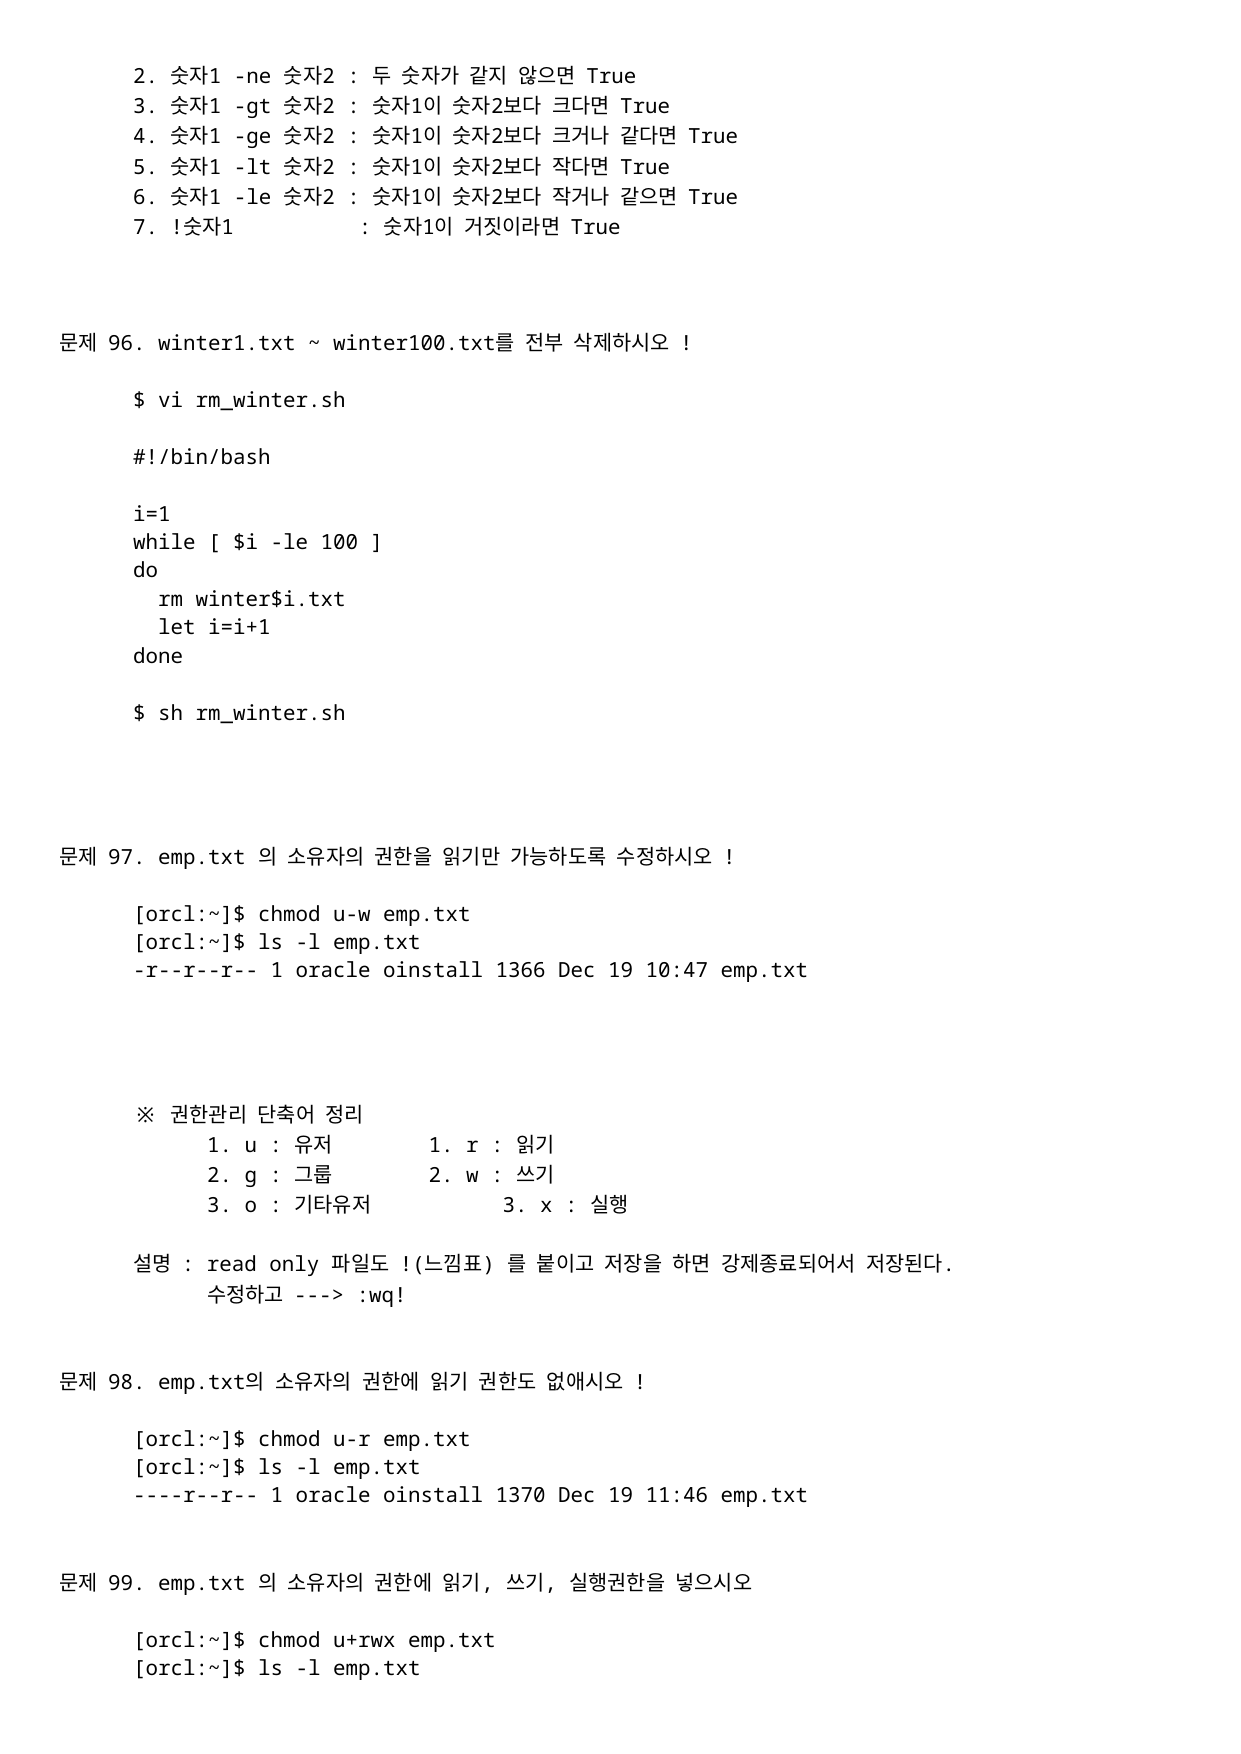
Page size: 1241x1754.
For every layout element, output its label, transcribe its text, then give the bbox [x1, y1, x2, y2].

text 6. 숫자1 -le 숫자2 : 숫자1이 숫자2보다 작거나 같으면 True [59, 180, 1180, 211]
text 7. !숫자1 : 숫자1이 거짓이라면 True [59, 211, 1180, 241]
text -r--r--r-- 1 oracle oinstall 1366 Dec 19 10:47 emp.txt [59, 956, 1180, 984]
text [orcl:~]$ chmod u-r emp.txt [59, 1424, 1180, 1452]
text rm winter$i.txt [59, 584, 1180, 612]
text i=1 [59, 499, 1180, 527]
text #!/bin/bash [59, 442, 1180, 470]
text 2. g : 그룹 2. w : 쓰기 [59, 1158, 1180, 1189]
text [orcl:~]$ chmod u-w emp.txt [59, 899, 1180, 927]
text 3. 숫자1 -gt 숫자2 : 숫자1이 숫자2보다 크다면 True [59, 89, 1180, 120]
text [orcl:~]$ ls -l emp.txt [59, 927, 1180, 956]
text 문제 98. emp.txt의 소유자의 권한에 읽기 권한도 없애시오 ! [59, 1365, 1180, 1395]
text done [59, 641, 1180, 669]
text ※ 권한관리 단축어 정리 [59, 1098, 1180, 1128]
text 2. 숫자1 -ne 숫자2 : 두 숫자가 같지 않으면 True [59, 59, 1180, 89]
text 문제 99. emp.txt 의 소유자의 권한에 읽기, 쓰기, 실행권한을 넣으시오 [59, 1566, 1180, 1596]
text 설명 : read only 파일도 !(느낌표) 를 붙이고 저장을 하면 강제종료되어서 저장된다. [59, 1247, 1180, 1278]
text while [ $i -le 100 ] [59, 527, 1180, 556]
text $ sh rm_winter.sh [59, 698, 1180, 726]
text let i=i+1 [59, 612, 1180, 641]
text $ vi rm_winter.sh [59, 385, 1180, 413]
text 문제 97. emp.txt 의 소유자의 권한을 읽기만 가능하도록 수정하시오 ! [59, 840, 1180, 870]
text 3. o : 기타유저 3. x : 실행 [59, 1189, 1180, 1219]
text do [59, 556, 1180, 584]
text 5. 숫자1 -lt 숫자2 : 숫자1이 숫자2보다 작다면 True [59, 150, 1180, 180]
text 1. u : 유저 1. r : 읽기 [59, 1128, 1180, 1158]
text [orcl:~]$ chmod u+rwx emp.txt [59, 1625, 1180, 1653]
text 문제 96. winter1.txt ~ winter100.txt를 전부 삭제하시오 ! [59, 326, 1180, 357]
text [orcl:~]$ ls -l emp.txt [59, 1452, 1180, 1481]
text 4. 숫자1 -ge 숫자2 : 숫자1이 숫자2보다 크거나 같다면 True [59, 120, 1180, 150]
text ----r--r-- 1 oracle oinstall 1370 Dec 19 11:46 emp.txt [59, 1481, 1180, 1509]
text 수정하고 ---> :wq! [59, 1278, 1180, 1308]
text [orcl:~]$ ls -l emp.txt [59, 1653, 1180, 1682]
